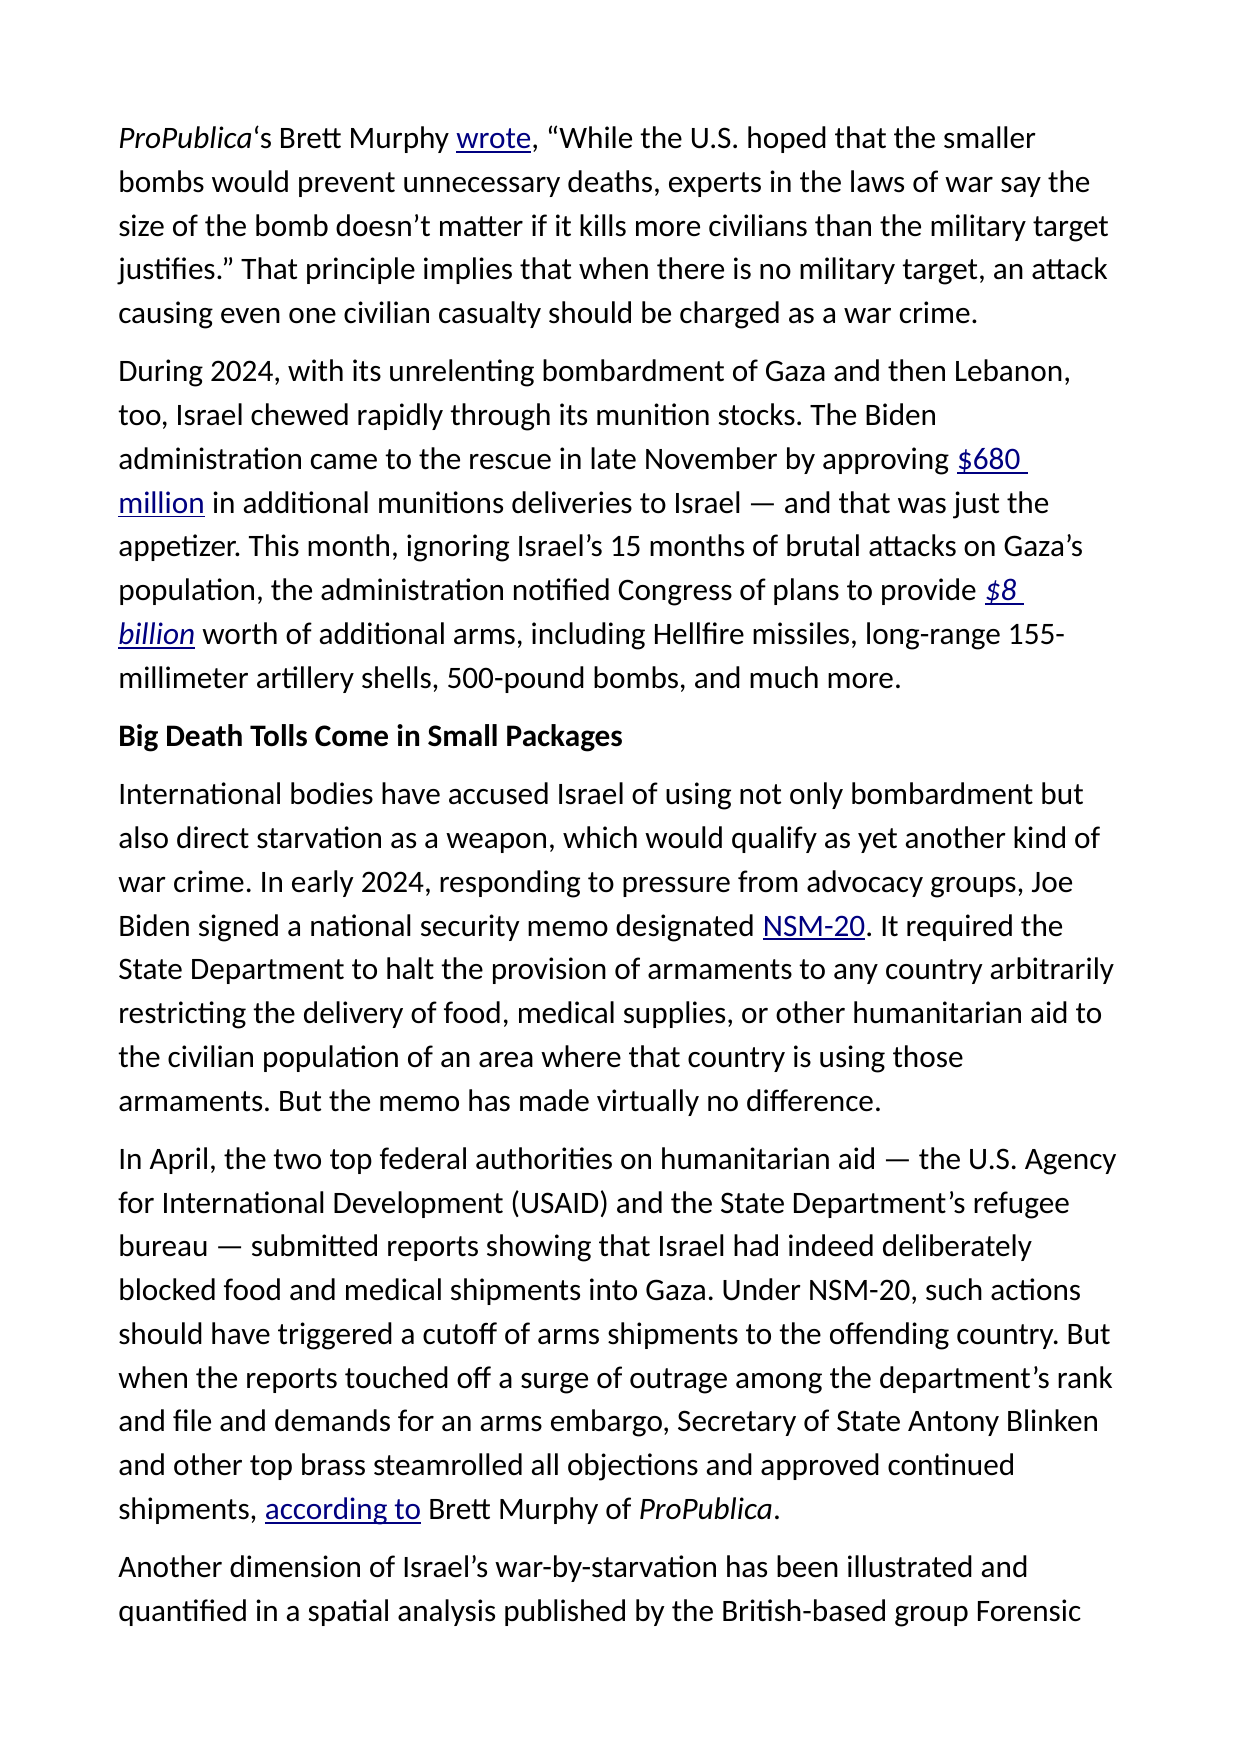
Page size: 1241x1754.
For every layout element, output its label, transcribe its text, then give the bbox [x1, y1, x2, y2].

text ProPublica‘s Brett Murphy wrote, “While the U.S. hoped that the smaller bombs would prevent unnecessary deaths, experts in the laws of war say the size of the bomb doesn’t matter if it kills more civilians than the military target justifies.” That principle implies that when there is no military target, an attack causing even one civilian casualty should be charged as a war crime. [118, 118, 1122, 331]
text During 2024, with its unrelenting bombardment of Gaza and then Lebanon, too, Israel chewed rapidly through its munition stocks. The Biden administration came to the rescue in late November by approving $680 million in additional munitions deliveries to Israel — and that was just the appetizer. This month, ignoring Israel’s 15 months of brutal attacks on Gaza’s population, the administration notified Congress of plans to provide $8 billion worth of additional arms, including Hellfire missiles, long-range 155-millimeter artillery shells, 500-pound bombs, and much more. [118, 351, 1122, 696]
text Another dimension of Israel’s war-by-starvation has been illustrated and quantified in a spatial analysis published by the British-based group Forensic [118, 1547, 1122, 1629]
text International bodies have accused Israel of using not only bombardment but also direct starvation as a weapon, which would qualify as yet another kind of war crime. In early 2024, responding to pressure from advocacy groups, Joe Biden signed a national security memo designated NSM-20. It required the State Department to halt the provision of armaments to any country arbitrarily restricting the delivery of food, medical supplies, or other humanitarian aid to the civilian population of an area where that country is using those armaments. But the memo has made virtually no difference. [118, 774, 1122, 1119]
text Big Death Tolls Come in Small Packages [118, 716, 1122, 754]
text In April, the two top federal authorities on humanitarian aid — the U.S. Agency for International Development (USAID) and the State Department’s refugee bureau — submitted reports showing that Israel had indeed deliberately blocked food and medical shipments into Gaza. Under NSM-20, such actions should have triggered a cutoff of arms shipments to the offending country. But when the reports touched off a surge of outrage among the department’s rank and file and demands for an arms embargo, Secretary of State Antony Blinken and other top brass steamrolled all objections and approved continued shipments, according to Brett Murphy of ProPublica. [118, 1139, 1122, 1527]
